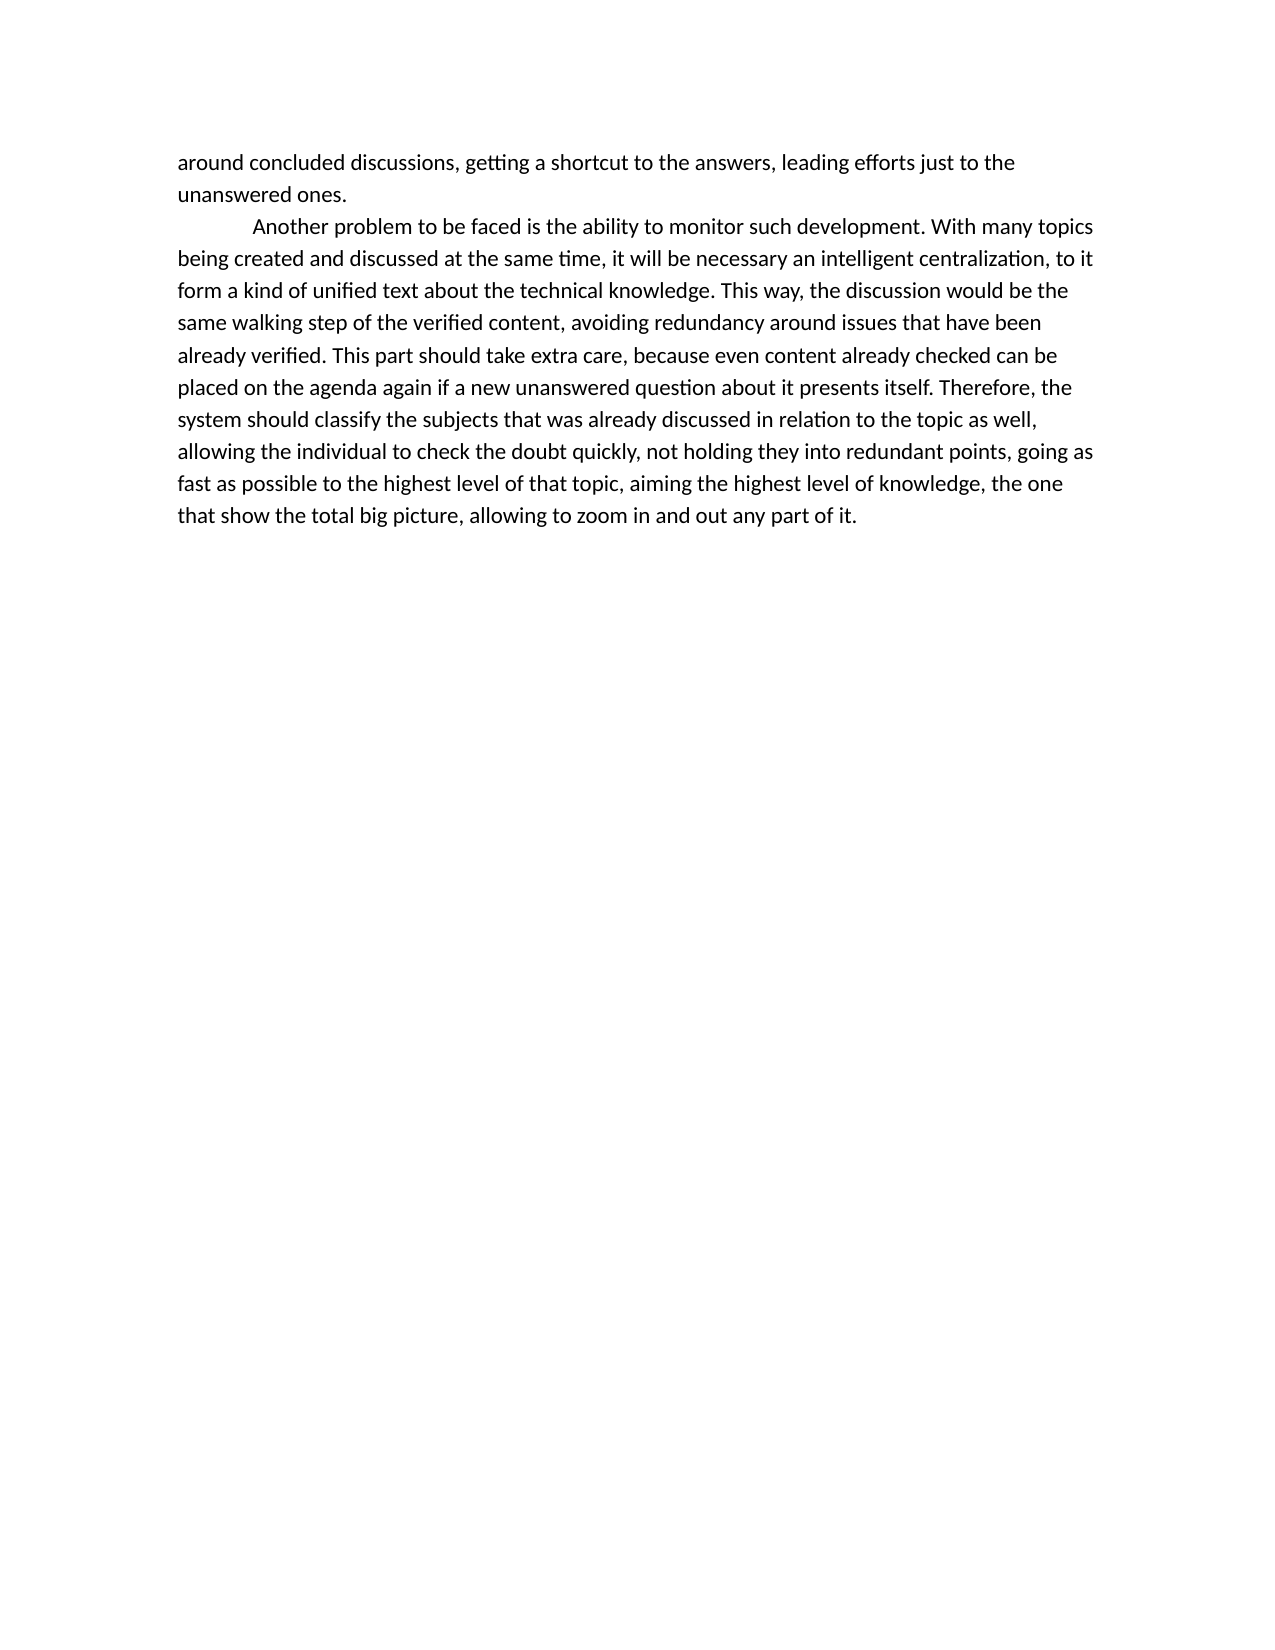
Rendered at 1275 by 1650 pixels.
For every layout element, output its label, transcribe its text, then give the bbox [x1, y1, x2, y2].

text around concluded discussions, getting a shortcut to the answers, leading efforts just to the unanswered ones. Another problem to be faced is the ability to monitor such development. With many topics being created and discussed at the same time, it will be necessary an intelligent centralization, to it form a kind of unified text about the technical knowledge. This way, the discussion would be the same walking step of the verified content, avoiding redundancy around issues that have been already verified. This part should take extra care, because even content already checked can be placed on the agenda again if a new unanswered question about it presents itself. Therefore, the system should classify the subjects that was already discussed in relation to the topic as well, allowing the individual to check the doubt quickly, not holding they into redundant points, going as fast as possible to the highest level of that topic, aiming the highest level of knowledge, the one that show the total big picture, allowing to zoom in and out any part of it. [177, 148, 1098, 562]
